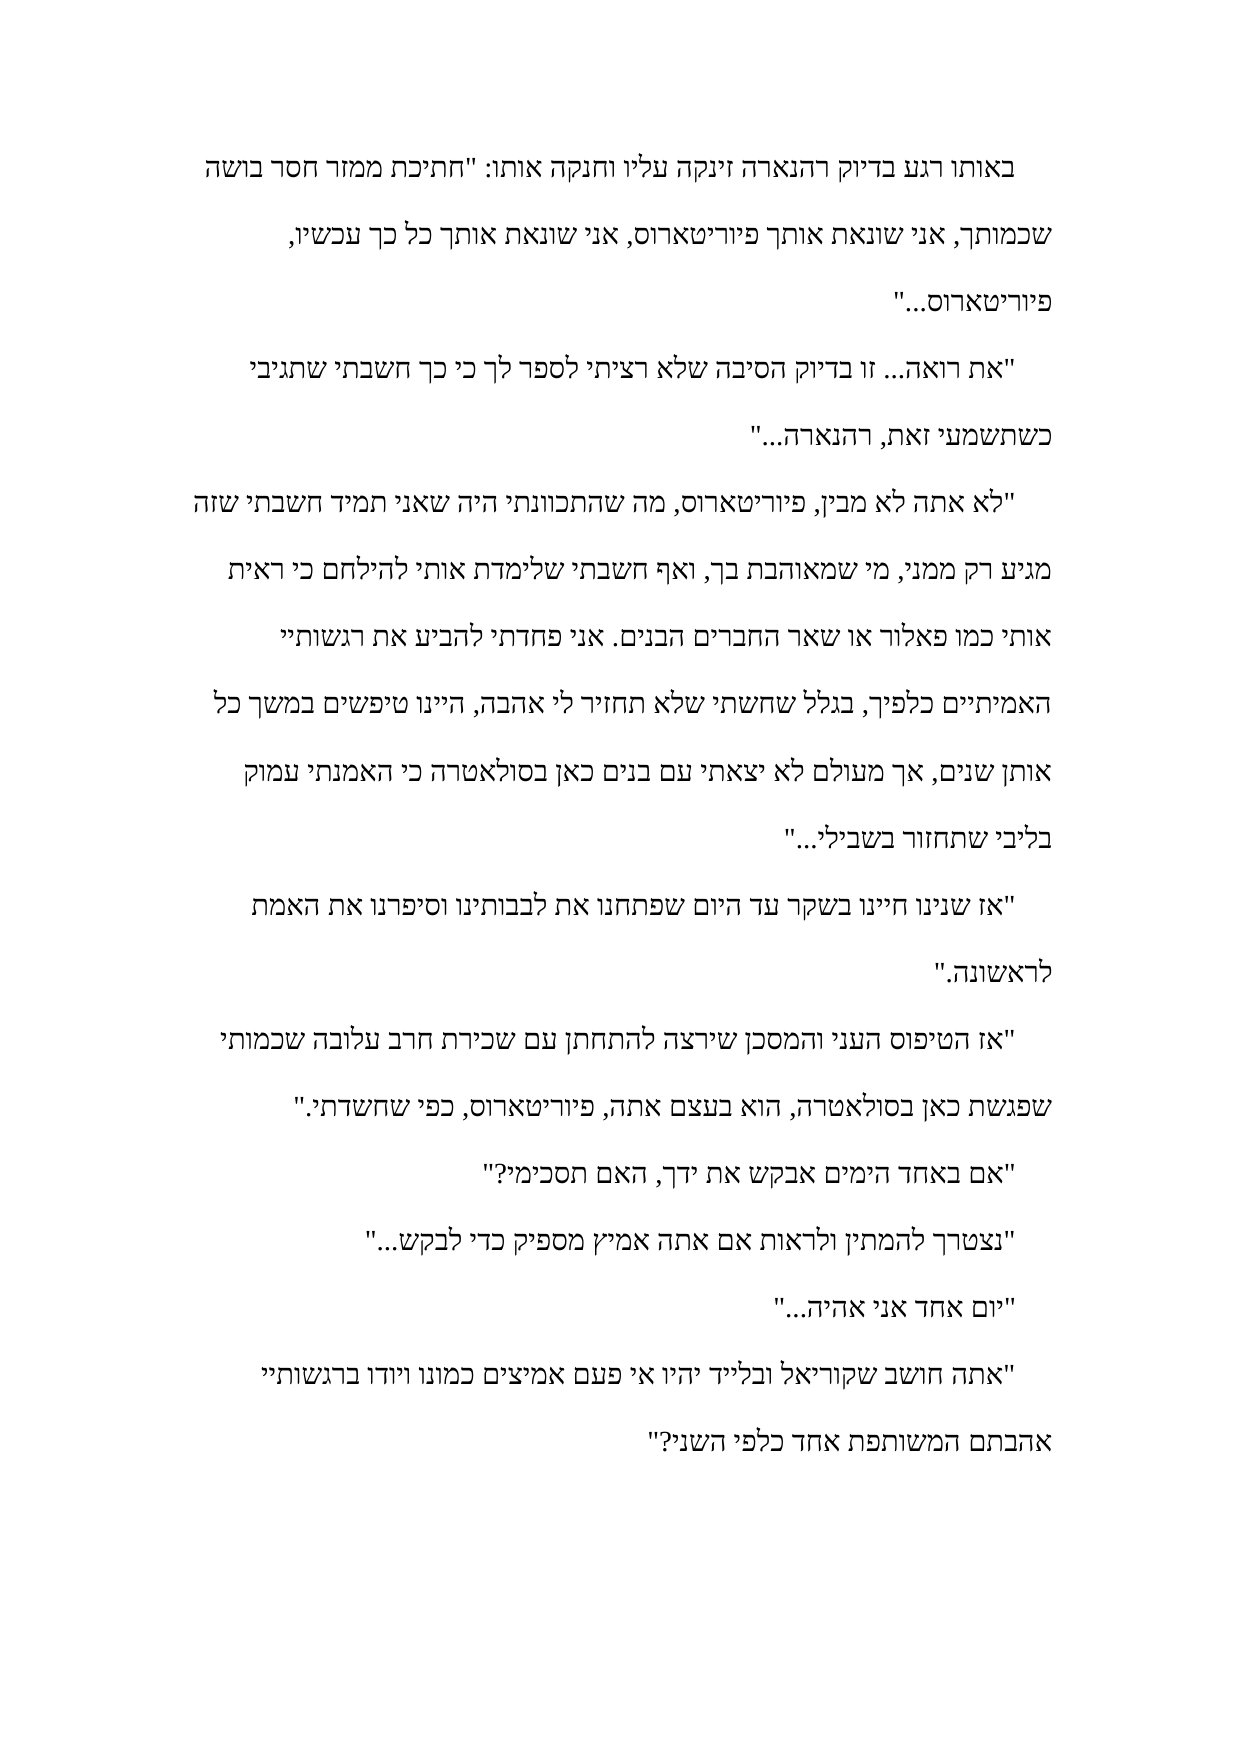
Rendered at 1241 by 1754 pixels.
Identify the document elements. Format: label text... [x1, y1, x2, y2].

text "אז שנינו חיינו בשקר עד היום שפתחנו את לבבותינו וסיפרנו את האמת לראשונה." [187, 888, 1053, 988]
text "לא אתה לא מבין, פיוריטארוס, מה שהתכוונתי היה שאני תמיד חשבתי שזה מגיע רק ממני, מי שמאוהבת בך, ואף חשבתי שלימדת אותי להילחם כי ראית אותי כמו פאלור או שאר החברים הבנים. אני פחדתי להביע את רגשותיי האמיתיים כלפיך, בגלל שחשתי שלא תחזיר לי אהבה, היינו טיפשים במשך כל אותן שנים, אך מעולם לא יצאתי עם בנים כאן בסולאטרה כי האמנתי עמוק בליבי שתחזור בשבילי..." [187, 485, 1053, 854]
text "נצטרך להמתין ולראות אם אתה אמיץ מספיק כדי לבקש..." [187, 1223, 1053, 1257]
text "אז הטיפוס העני והמסכן שירצה להתחתן עם שכירת חרב עלובה שכמותי שפגשת כאן בסולאטרה, הוא בעצם אתה, פיוריטארוס, כפי שחשדתי." [187, 1022, 1053, 1123]
text באותו רגע בדיוק רהנארה זינקה עליו וחנקה אותו: "חתיכת ממזר חסר בושה שכמותך, אני שונאת אותך פיוריטארוס, אני שונאת אותך כל כך עכשיו, פיוריטארוס..." [187, 150, 1053, 318]
text "אם באחד הימים אבקש את ידך, האם תסכימי?" [187, 1156, 1053, 1190]
text "את רואה... זו בדיוק הסיבה שלא רציתי לספר לך כי כך חשבתי שתגיבי כשתשמעי זאת, רהנארה..." [187, 351, 1053, 452]
text "יום אחד אני אהיה..." [187, 1290, 1053, 1324]
text "אתה חושב שקוריאל ובלייד יהיו אי פעם אמיצים כמונו ויודו ברגשותיי אהבתם המשותפת אחד כלפי השני?" [187, 1357, 1053, 1458]
